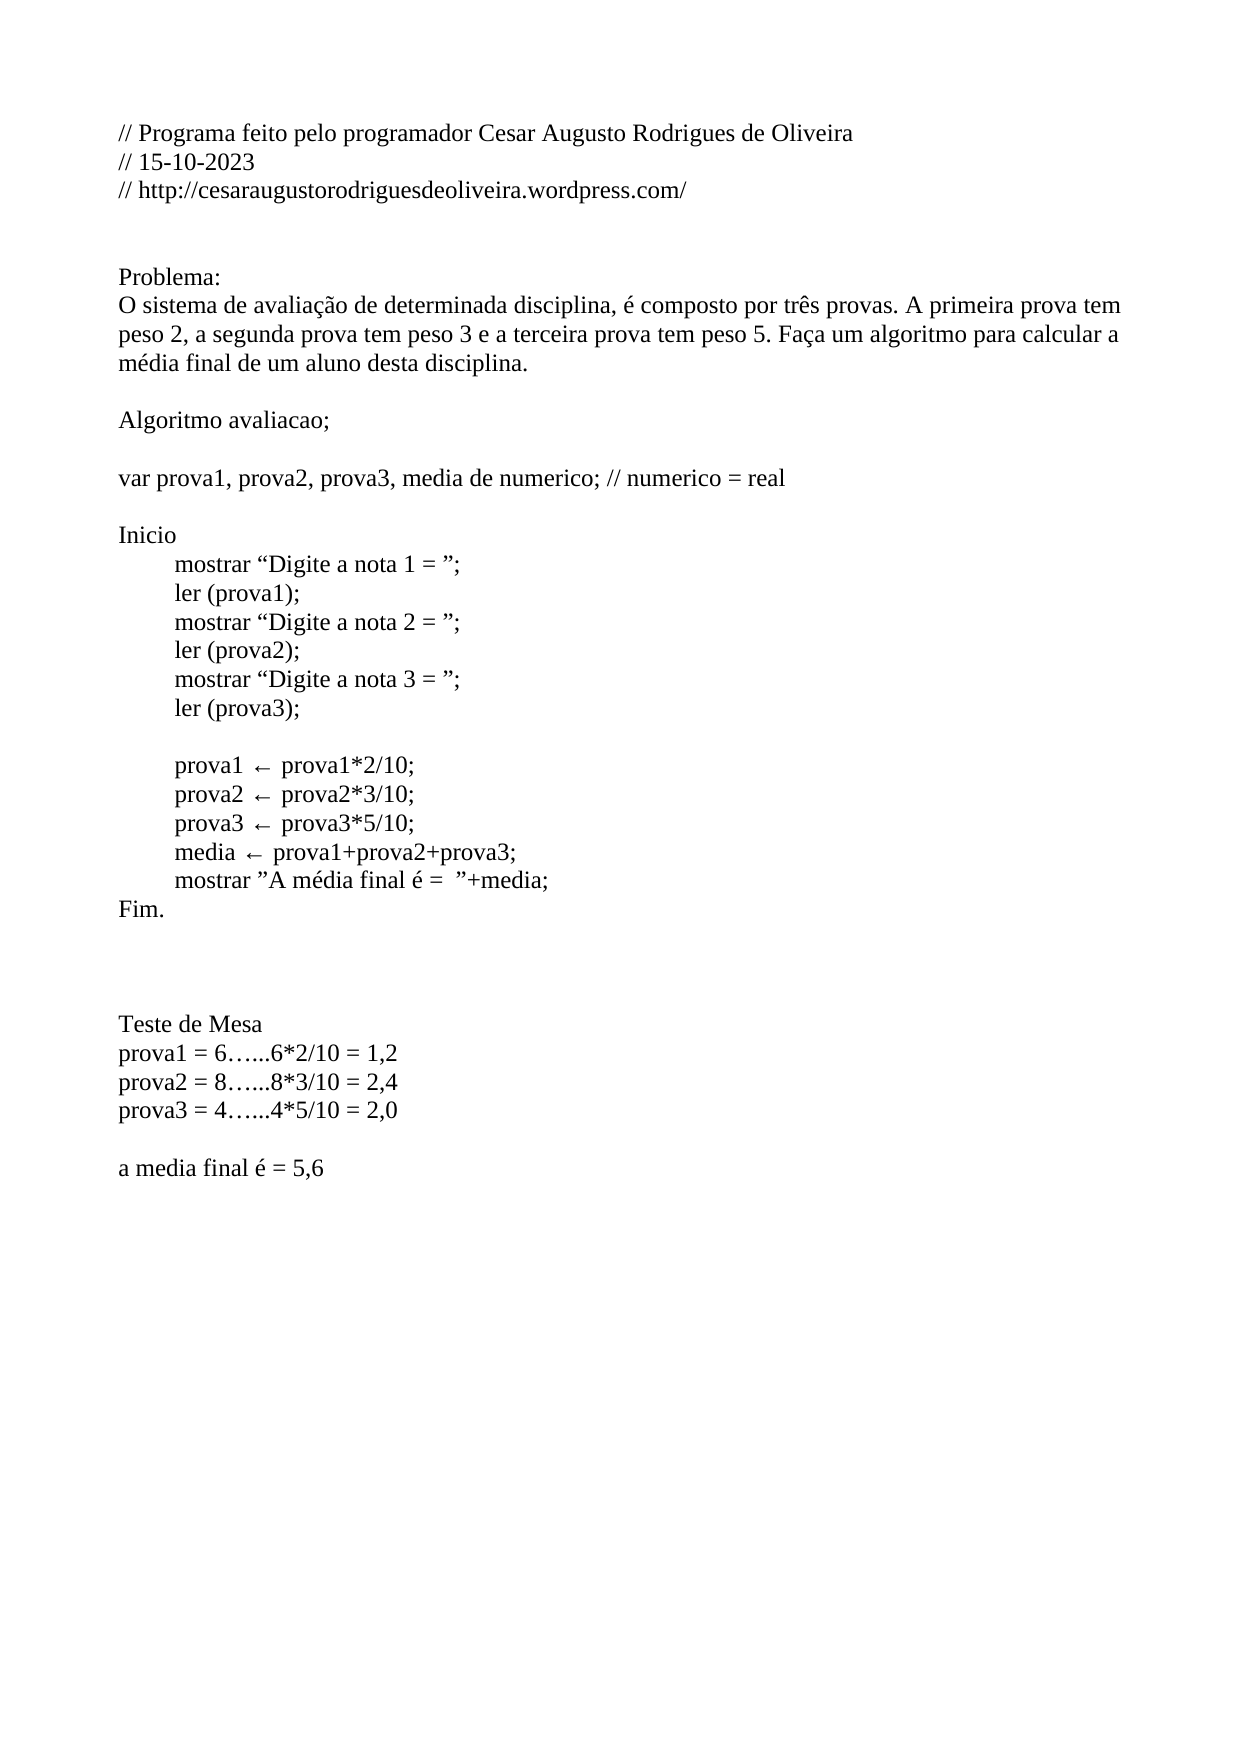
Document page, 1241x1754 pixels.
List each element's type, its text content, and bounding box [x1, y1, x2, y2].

text Fim. [118, 894, 1122, 923]
text ler (prova2); [118, 636, 1122, 664]
text media ← prova1+prova2+prova3; [118, 837, 1122, 866]
text ler (prova1); [118, 578, 1122, 607]
text a media final é = 5,6 [118, 1153, 1122, 1182]
text // 15-10-2023 [118, 147, 1122, 176]
text prova3 = 4…...4*5/10 = 2,0 [118, 1096, 1122, 1124]
text // http://cesaraugustorodriguesdeoliveira.wordpress.com/ [118, 176, 1122, 204]
text O sistema de avaliação de determinada disciplina, é composto por três provas. A primeira prova tem peso 2, a segunda prova tem peso 3 e a terceira prova tem peso 5. Faça um algoritmo para calcular a média final de um aluno desta disciplina. [118, 291, 1122, 377]
text prova2 ← prova2*3/10; [118, 779, 1122, 808]
text prova3 ← prova3*5/10; [118, 808, 1122, 837]
text mostrar “Digite a nota 2 = ”; [118, 607, 1122, 636]
text mostrar “Digite a nota 1 = ”; [118, 549, 1122, 578]
text prova1 ← prova1*2/10; [118, 751, 1122, 779]
text Inicio [118, 521, 1122, 549]
text Algoritmo avaliacao; [118, 406, 1122, 434]
text mostrar “Digite a nota 3 = ”; [118, 664, 1122, 693]
text prova2 = 8…...8*3/10 = 2,4 [118, 1067, 1122, 1096]
text // Programa feito pelo programador Cesar Augusto Rodrigues de Oliveira [118, 118, 1122, 147]
text ler (prova3); [118, 693, 1122, 722]
text prova1 = 6…...6*2/10 = 1,2 [118, 1038, 1122, 1067]
text mostrar ”A média final é = ”+media; [118, 866, 1122, 894]
text Teste de Mesa [118, 1009, 1122, 1038]
text var prova1, prova2, prova3, media de numerico; // numerico = real [118, 463, 1122, 492]
text Problema: [118, 262, 1122, 291]
